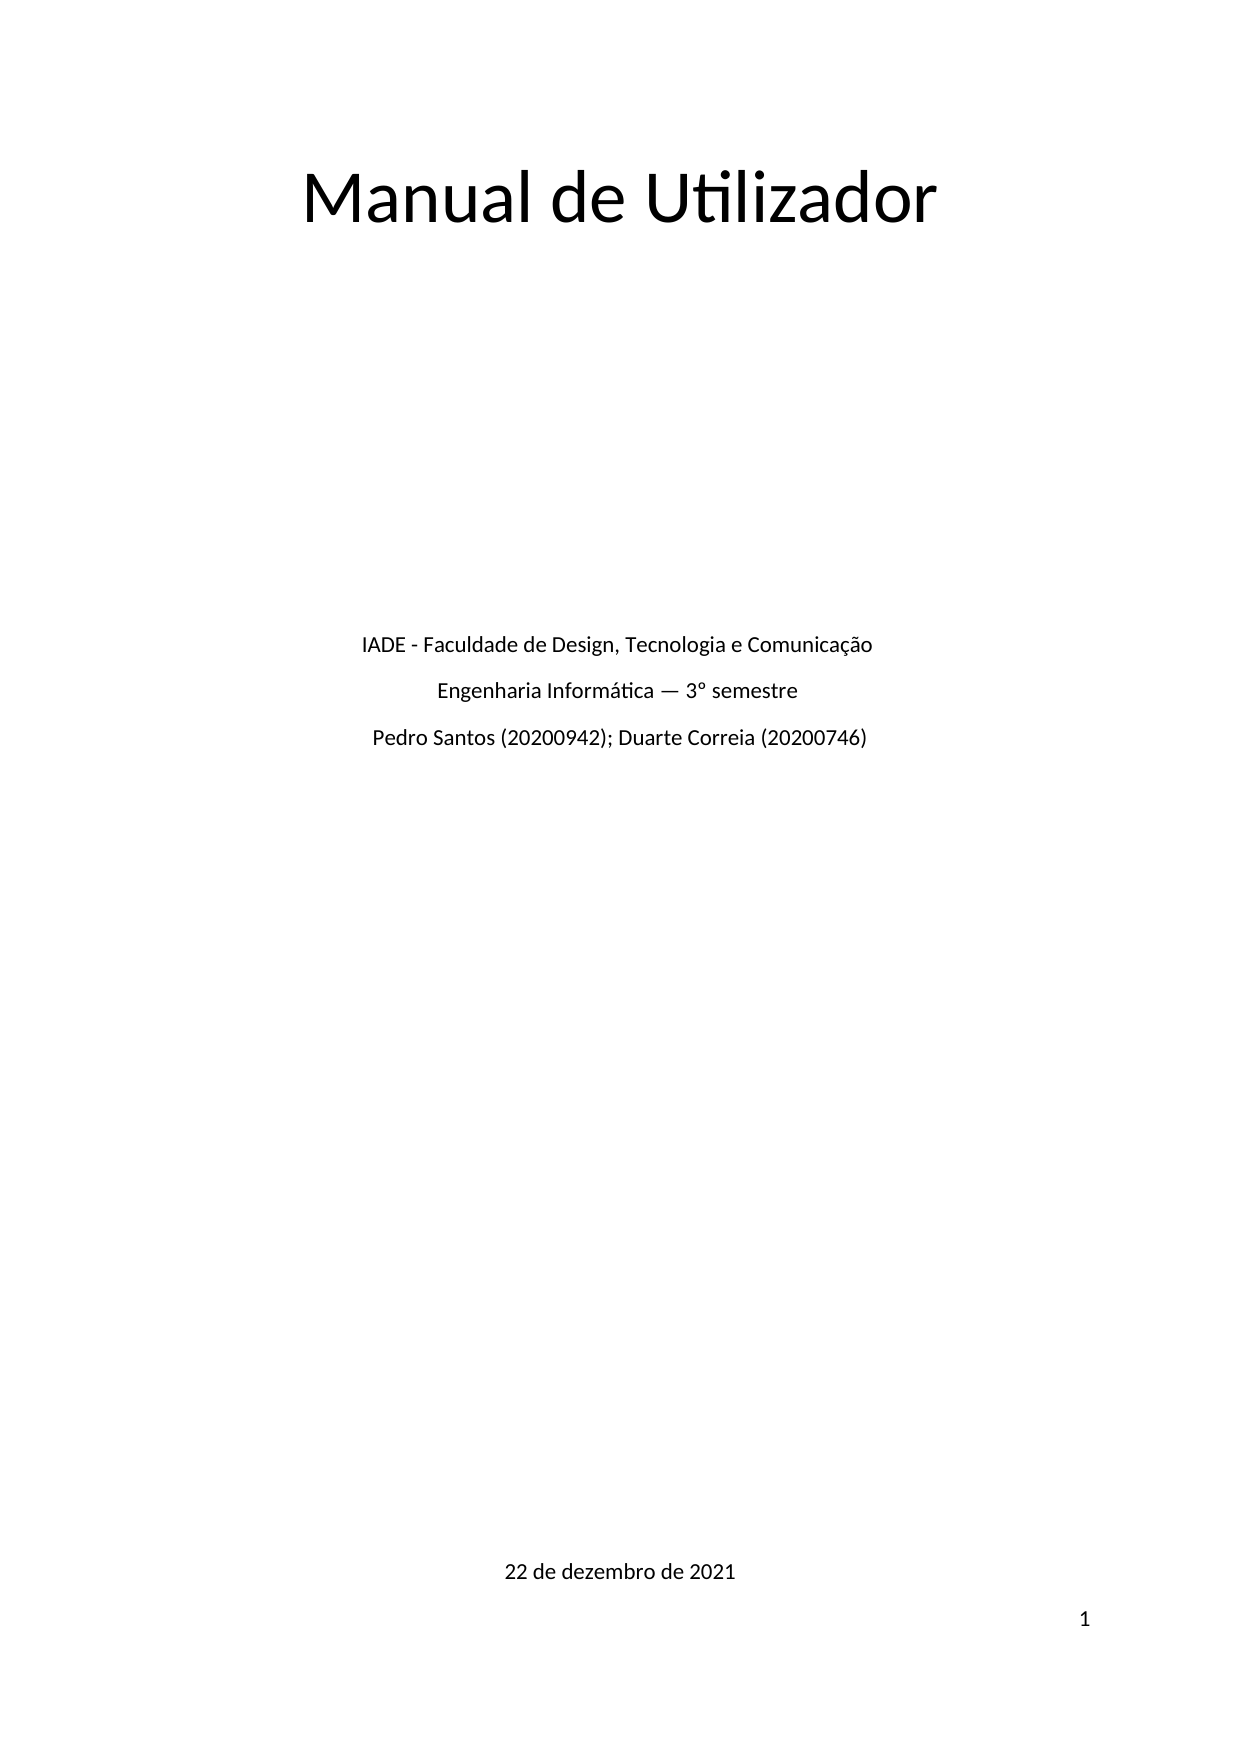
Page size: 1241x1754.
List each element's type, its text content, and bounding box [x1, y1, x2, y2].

text Engenharia Informática — 3º semestre [150, 676, 1090, 704]
text Manual de Utilizador [150, 150, 1090, 242]
text IADE - Faculdade de Design, Tecnologia e Comunicação [150, 630, 1090, 658]
text 22 de dezembro de 2021 [150, 1557, 1090, 1585]
text Pedro Santos (20200942); Duarte Correia (20200746) [150, 723, 1090, 751]
